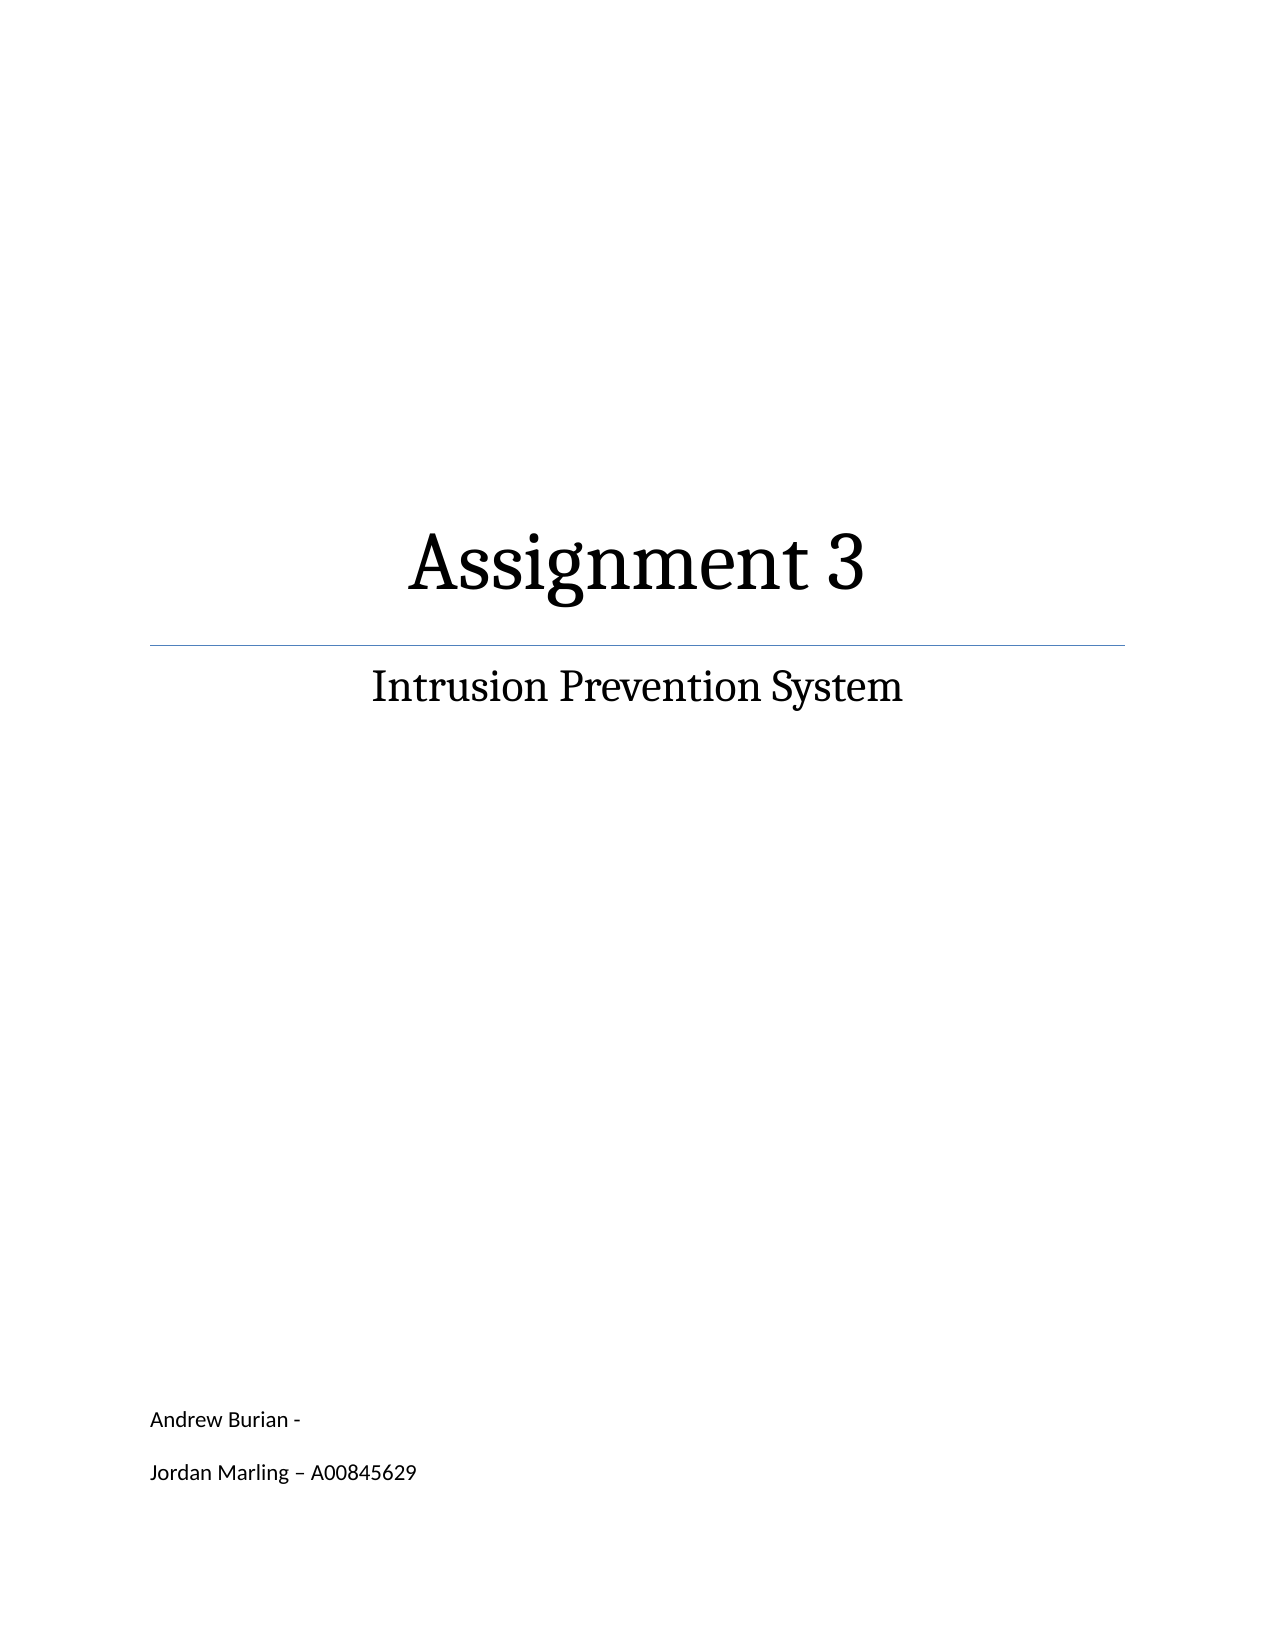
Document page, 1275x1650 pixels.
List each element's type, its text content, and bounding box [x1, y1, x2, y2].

text Jordan Marling – A00845629 [150, 1458, 1125, 1486]
table_cell Intrusion Prevention System [150, 646, 1125, 727]
table_header [150, 150, 1125, 480]
table_cell Assignment 3 [150, 480, 1125, 645]
table_cell [150, 728, 1125, 769]
text Andrew Burian - [150, 1405, 1125, 1433]
